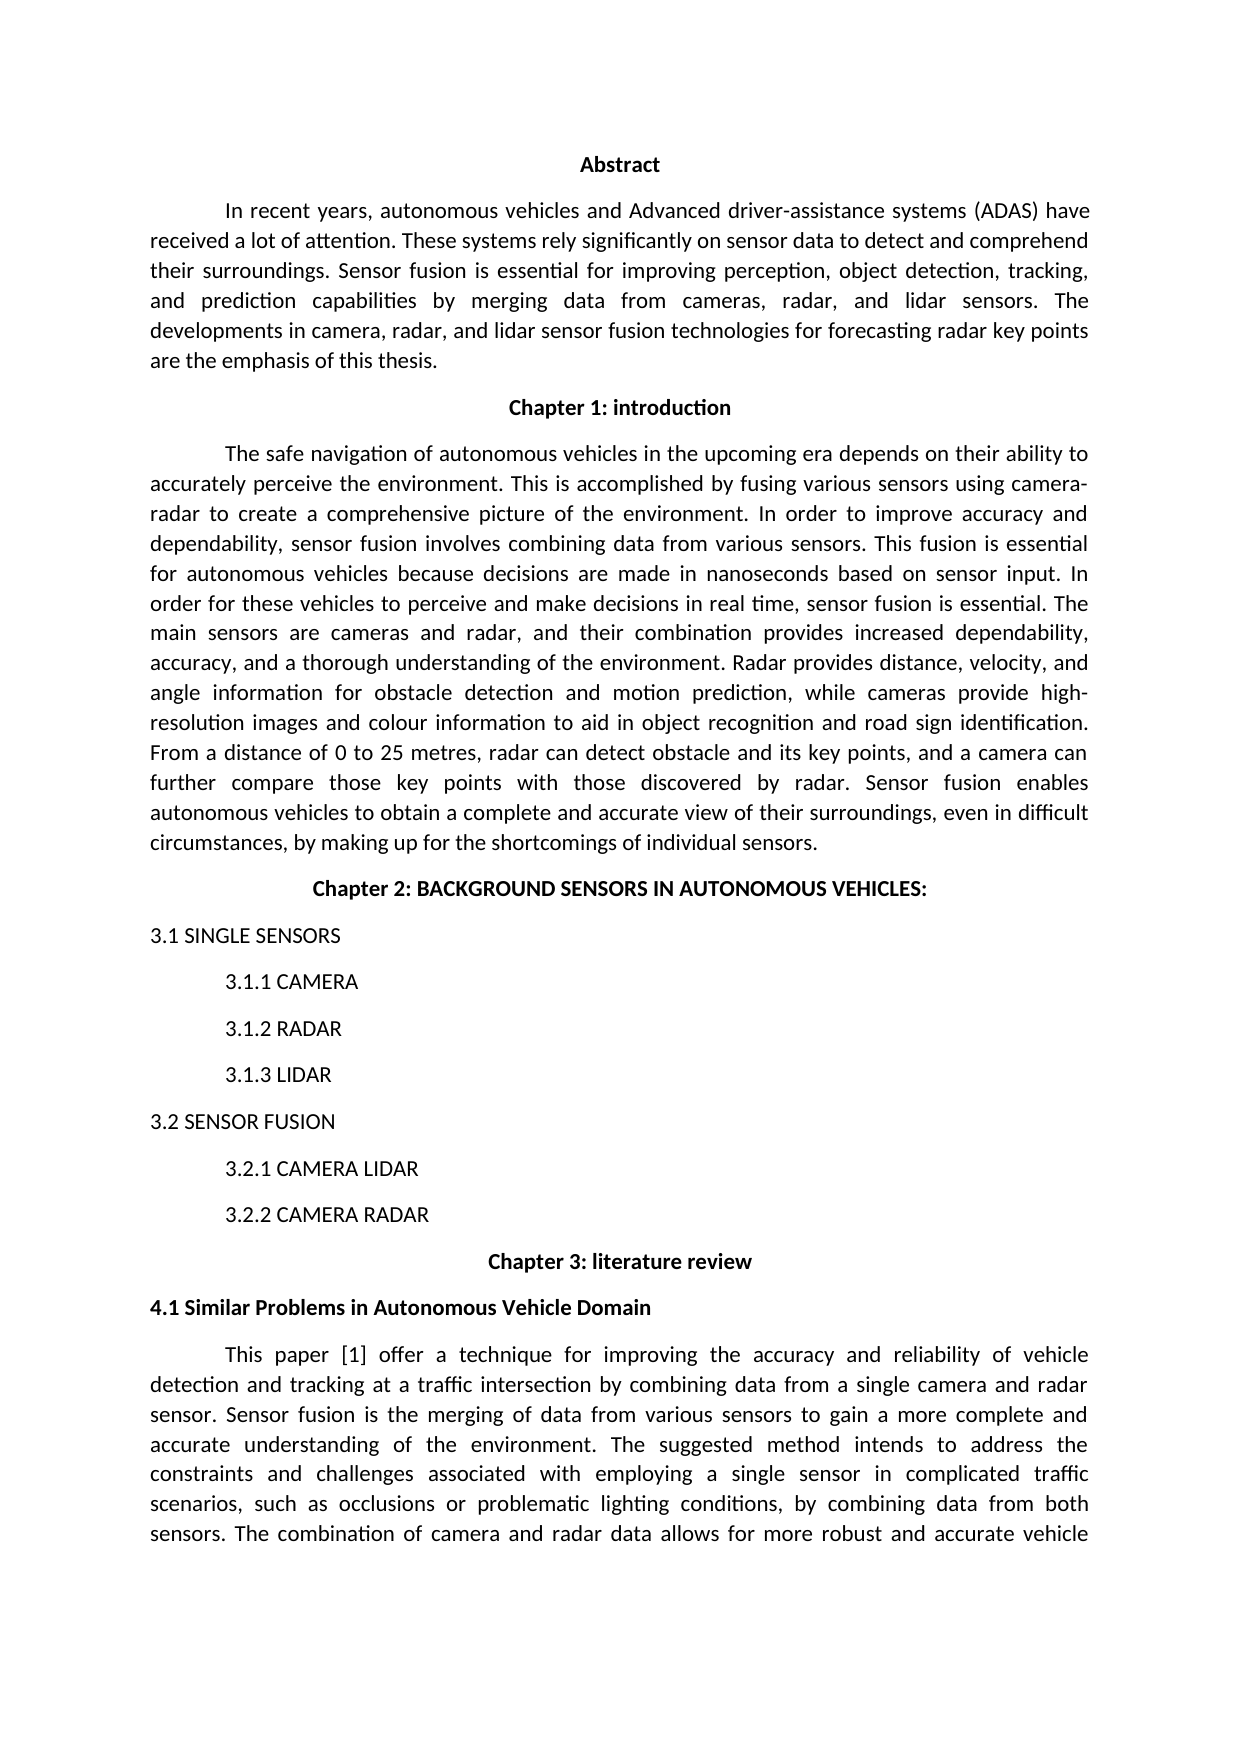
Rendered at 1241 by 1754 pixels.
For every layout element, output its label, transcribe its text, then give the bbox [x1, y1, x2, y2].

text 3.2 SENSOR FUSION [150, 1107, 1090, 1135]
text 4.1 Similar Problems in Autonomous Vehicle Domain [150, 1293, 1090, 1321]
text 3.2.2 CAMERA RADAR [150, 1200, 1090, 1228]
text 3.2.1 CAMERA LIDAR [150, 1154, 1090, 1182]
text Chapter 3: literature review [150, 1247, 1090, 1275]
text 3.1.2 RADAR [150, 1014, 1090, 1042]
text This paper [1] offer a technique for improving the accuracy and reliability of vehicle detection and tracking at a traffic intersection by combining data from a single camera and radar sensor. Sensor fusion is the merging of data from various sensors to gain a more complete and accurate understanding of the environment. The suggested method intends to address the constraints and challenges associated with employing a single sensor in complicated traffic scenarios, such as occlusions or problematic lighting conditions, by combining data from both sensors. The combination of camera and radar data allows for more robust and accurate vehicle [150, 1340, 1090, 1547]
text Chapter 2: BACKGROUND SENSORS IN AUTONOMOUS VEHICLES: [150, 874, 1090, 902]
text The safe navigation of autonomous vehicles in the upcoming era depends on their ability to accurately perceive the environment. This is accomplished by fusing various sensors using camera-radar to create a comprehensive picture of the environment. In order to improve accuracy and dependability, sensor fusion involves combining data from various sensors. This fusion is essential for autonomous vehicles because decisions are made in nanoseconds based on sensor input. In order for these vehicles to perceive and make decisions in real time, sensor fusion is essential. The main sensors are cameras and radar, and their combination provides increased dependability, accuracy, and a thorough understanding of the environment. Radar provides distance, velocity, and angle information for obstacle detection and motion prediction, while cameras provide high-resolution images and colour information to aid in object recognition and road sign identification. From a distance of 0 to 25 metres, radar can detect obstacle and its key points, and a camera can further compare those key points with those discovered by radar. Sensor fusion enables autonomous vehicles to obtain a complete and accurate view of their surroundings, even in difficult circumstances, by making up for the shortcomings of individual sensors. [150, 439, 1090, 856]
text Abstract [150, 150, 1090, 178]
text 3.1.3 LIDAR [150, 1061, 1090, 1089]
text 3.1.1 CAMERA [150, 967, 1090, 996]
text In recent years, autonomous vehicles and Advanced driver-assistance systems (ADAS) have received a lot of attention. These systems rely significantly on sensor data to detect and comprehend their surroundings. Sensor fusion is essential for improving perception, object detection, tracking, and prediction capabilities by merging data from cameras, radar, and lidar sensors. The developments in camera, radar, and lidar sensor fusion technologies for forecasting radar key points are the emphasis of this thesis. [150, 197, 1090, 374]
text Chapter 1: introduction [150, 393, 1090, 421]
text 3.1 SINGLE SENSORS [150, 921, 1090, 949]
